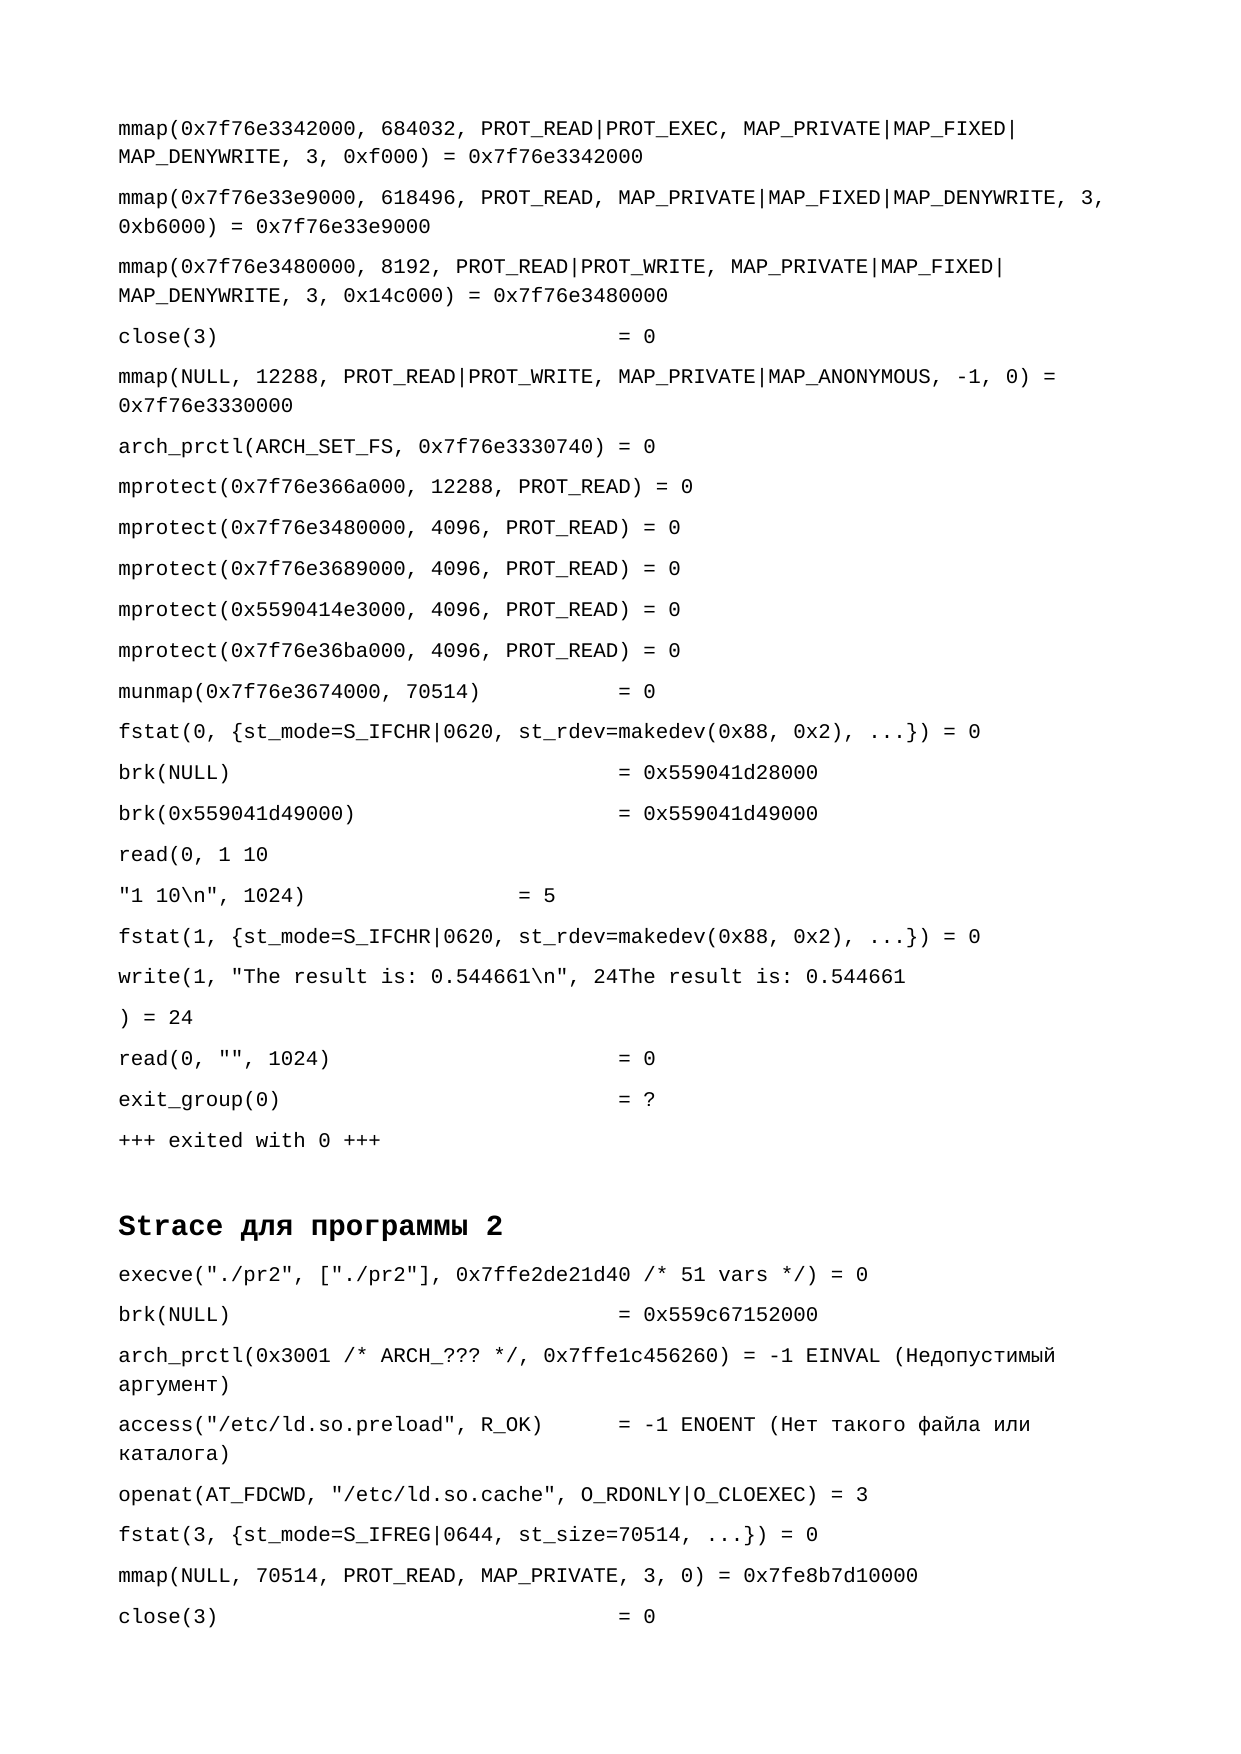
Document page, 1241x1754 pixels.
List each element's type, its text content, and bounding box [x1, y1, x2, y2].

text access("/etc/ld.so.preload", R_OK) = -1 ENOENT (Нет такого файла или каталога) [118, 1414, 1122, 1466]
text mprotect(0x5590414e3000, 4096, PROT_READ) = 0 [118, 599, 1122, 623]
text brk(NULL) = 0x559041d28000 [118, 762, 1122, 786]
text fstat(1, {st_mode=S_IFCHR|0620, st_rdev=makedev(0x88, 0x2), ...}) = 0 [118, 926, 1122, 949]
text mprotect(0x7f76e36ba000, 4096, PROT_READ) = 0 [118, 640, 1122, 663]
text mmap(0x7f76e3342000, 684032, PROT_READ|PROT_EXEC, MAP_PRIVATE|MAP_FIXED|MAP_DENYWRITE, 3, 0xf000) = 0x7f76e3342000 [118, 118, 1122, 170]
text Strace для программы 2 [118, 1211, 1122, 1244]
text fstat(0, {st_mode=S_IFCHR|0620, st_rdev=makedev(0x88, 0x2), ...}) = 0 [118, 721, 1122, 745]
text close(3) = 0 [118, 326, 1122, 349]
text execve("./pr2", ["./pr2"], 0x7ffe2de21d40 /* 51 vars */) = 0 [118, 1263, 1122, 1287]
text mprotect(0x7f76e3480000, 4096, PROT_READ) = 0 [118, 517, 1122, 541]
text mmap(NULL, 70514, PROT_READ, MAP_PRIVATE, 3, 0) = 0x7fe8b7d10000 [118, 1565, 1122, 1589]
text mmap(0x7f76e33e9000, 618496, PROT_READ, MAP_PRIVATE|MAP_FIXED|MAP_DENYWRITE, 3, 0xb6000) = 0x7f76e33e9000 [118, 187, 1122, 239]
text mprotect(0x7f76e3689000, 4096, PROT_READ) = 0 [118, 558, 1122, 582]
text arch_prctl(ARCH_SET_FS, 0x7f76e3330740) = 0 [118, 436, 1122, 459]
text mprotect(0x7f76e366a000, 12288, PROT_READ) = 0 [118, 476, 1122, 500]
text write(1, "The result is: 0.544661\n", 24The result is: 0.544661 [118, 966, 1122, 990]
text close(3) = 0 [118, 1606, 1122, 1630]
text brk(0x559041d49000) = 0x559041d49000 [118, 803, 1122, 827]
text read(0, 1 10 [118, 844, 1122, 868]
text openat(AT_FDCWD, "/etc/ld.so.cache", O_RDONLY|O_CLOEXEC) = 3 [118, 1483, 1122, 1507]
text mmap(NULL, 12288, PROT_READ|PROT_WRITE, MAP_PRIVATE|MAP_ANONYMOUS, -1, 0) = 0x7f76e3330000 [118, 366, 1122, 418]
text arch_prctl(0x3001 /* ARCH_??? */, 0x7ffe1c456260) = -1 EINVAL (Недопустимый аргумент) [118, 1345, 1122, 1397]
text read(0, "", 1024) = 0 [118, 1048, 1122, 1072]
text fstat(3, {st_mode=S_IFREG|0644, st_size=70514, ...}) = 0 [118, 1524, 1122, 1548]
text ) = 24 [118, 1007, 1122, 1031]
text "1 10\n", 1024) = 5 [118, 885, 1122, 908]
text exit_group(0) = ? [118, 1089, 1122, 1113]
text brk(NULL) = 0x559c67152000 [118, 1304, 1122, 1328]
text +++ exited with 0 +++ [118, 1130, 1122, 1153]
text mmap(0x7f76e3480000, 8192, PROT_READ|PROT_WRITE, MAP_PRIVATE|MAP_FIXED|MAP_DENYWRITE, 3, 0x14c000) = 0x7f76e3480000 [118, 256, 1122, 308]
text munmap(0x7f76e3674000, 70514) = 0 [118, 681, 1122, 704]
